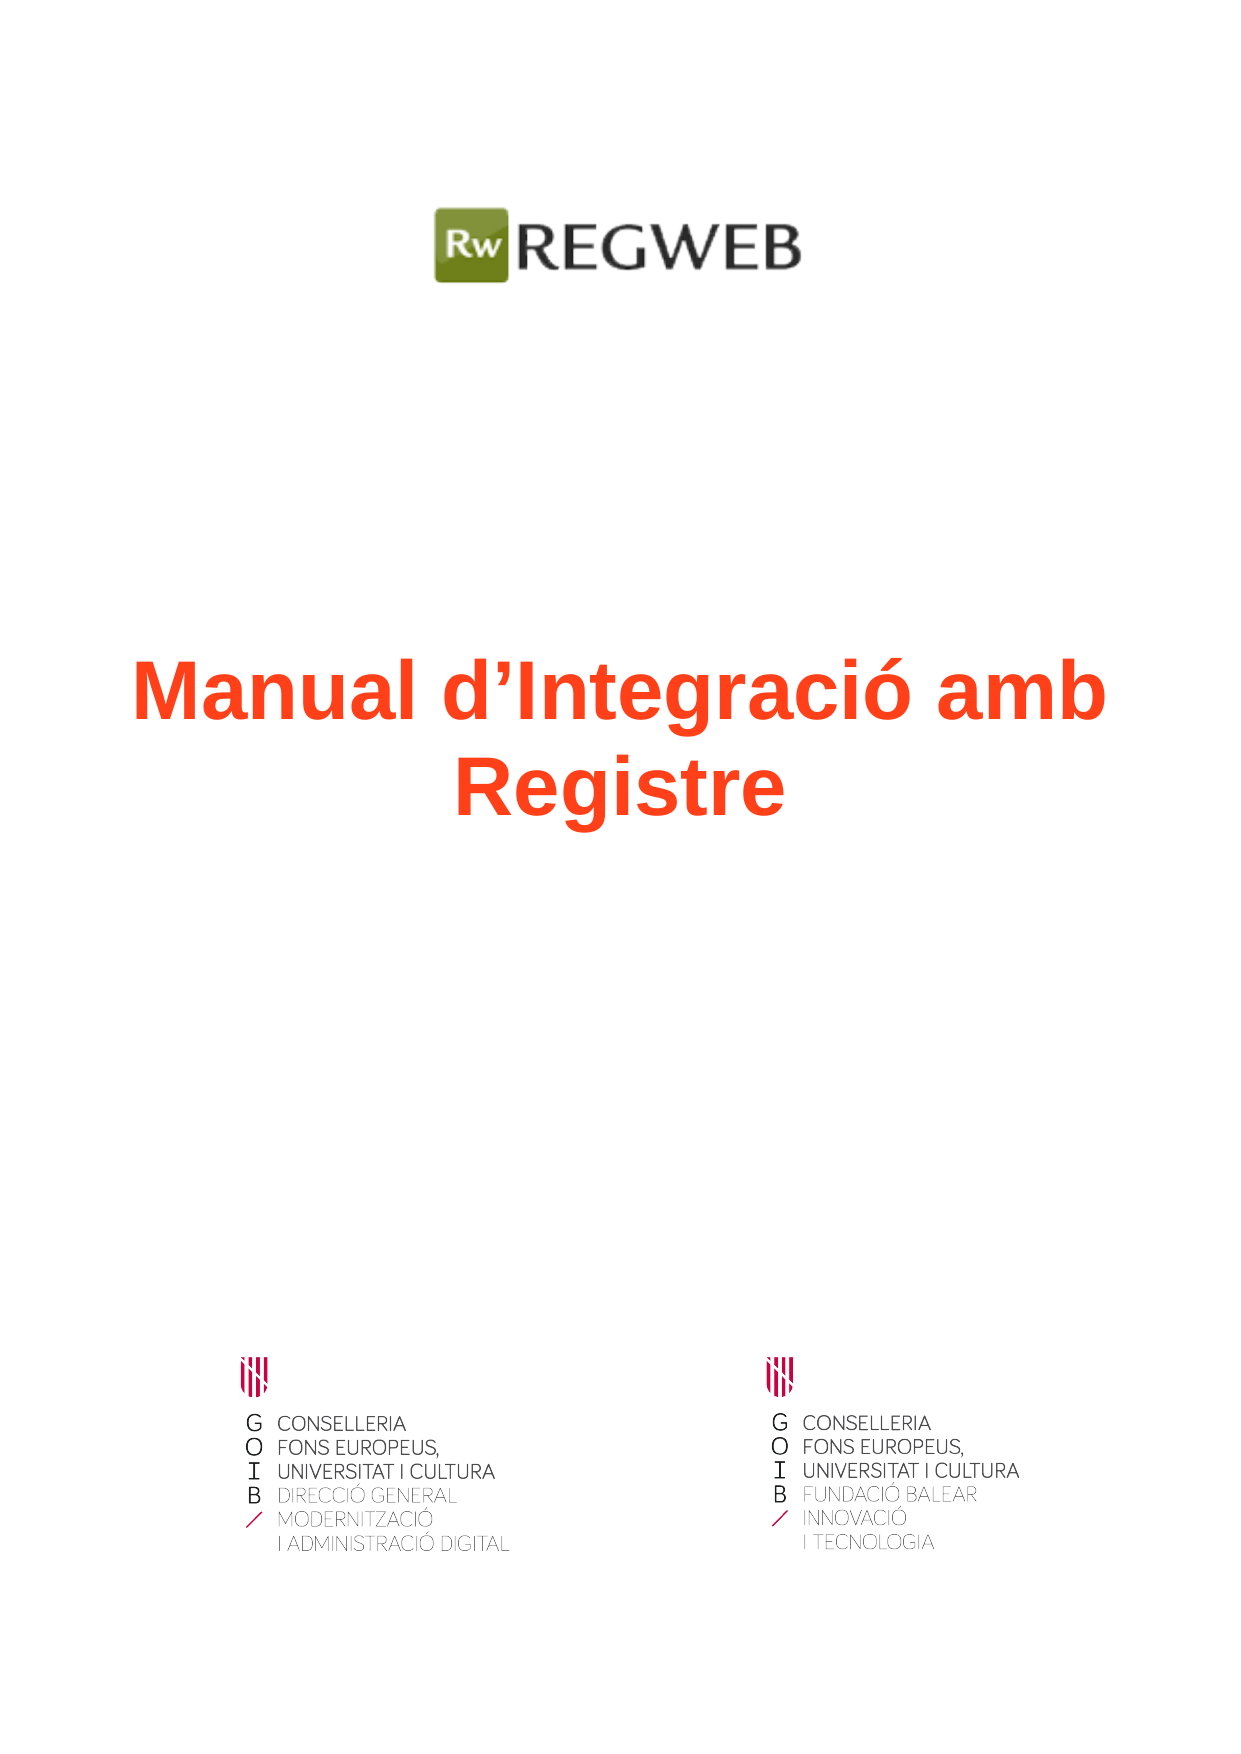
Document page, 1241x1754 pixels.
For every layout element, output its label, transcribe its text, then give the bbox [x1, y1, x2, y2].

table_header [664, 1339, 1122, 1607]
table_header [118, 1339, 632, 1607]
picture [432, 197, 808, 298]
table_header [633, 1339, 663, 1607]
title Manual d’Integració amb Registre [118, 642, 1122, 833]
picture [226, 1344, 525, 1564]
picture [751, 1344, 1034, 1563]
